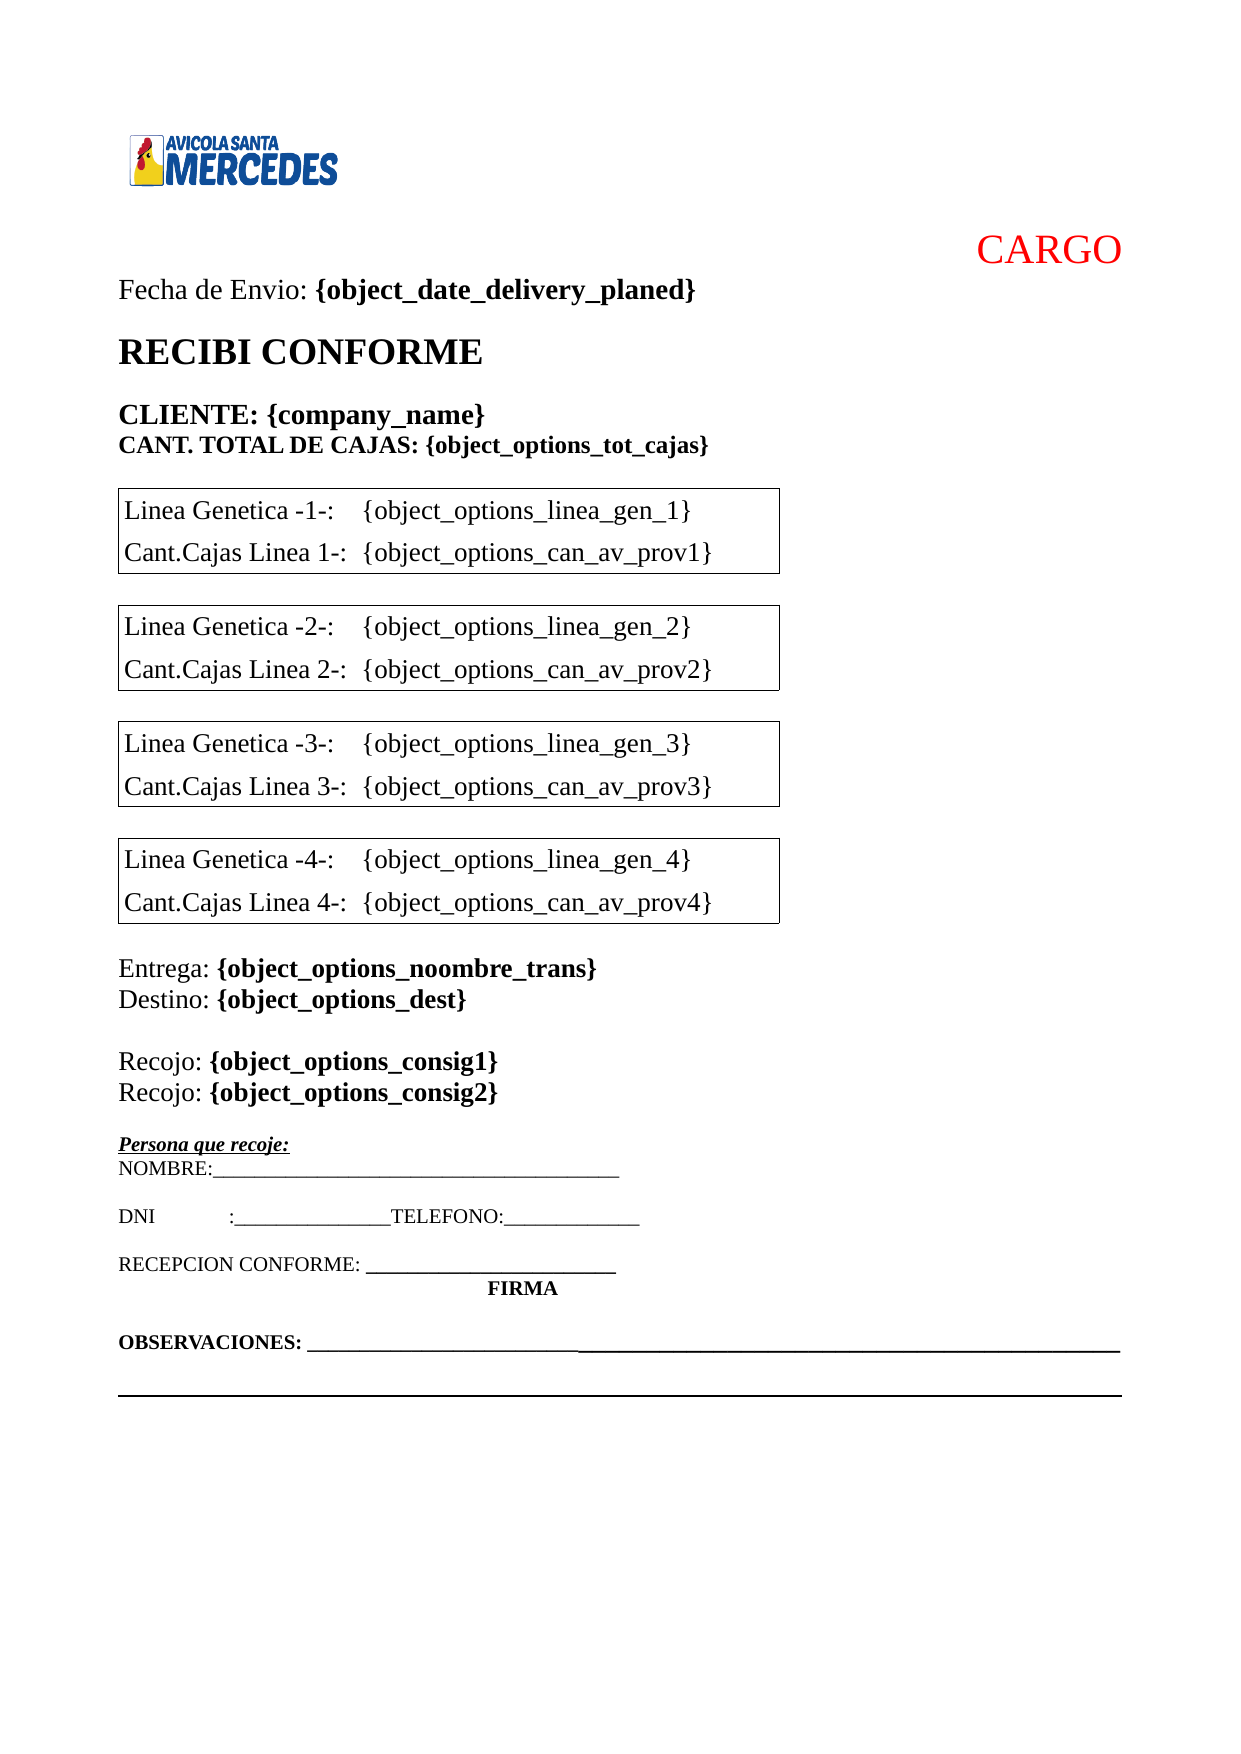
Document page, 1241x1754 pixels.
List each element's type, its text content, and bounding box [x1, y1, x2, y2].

table_cell [118, 574, 356, 604]
table_cell {object_options_can_av_prov2} [356, 647, 779, 690]
table_cell [356, 807, 779, 838]
text RECEPCION CONFORME: ________________________ [118, 1252, 1122, 1276]
text RECIBI CONFORME [118, 330, 1122, 373]
text Persona que recoje: [118, 1132, 1122, 1156]
text Recojo: {object_options_consig2} [118, 1076, 1122, 1108]
table_cell {object_options_linea_gen_2} [356, 606, 779, 647]
text FIRMA [118, 1276, 1122, 1300]
text CLIENTE: {company_name} [118, 397, 1122, 431]
table_cell Linea Genetica -3-: [119, 722, 356, 764]
table_cell {object_options_can_av_prov3} [356, 764, 779, 806]
text DNI :_______________TELEFONO:_____________ [118, 1204, 1122, 1228]
table_cell Cant.Cajas Linea 1-: [119, 531, 356, 573]
text Fecha de Envio: {object_date_delivery_planed} [118, 272, 1122, 306]
table_cell {object_options_linea_gen_4} [356, 839, 779, 880]
text Recojo: {object_options_consig1} [118, 1045, 1122, 1076]
table_cell [118, 807, 356, 838]
text Entrega: {object_options_noombre_trans} [118, 952, 1122, 983]
picture [125, 123, 339, 190]
table_cell Cant.Cajas Linea 2-: [119, 647, 356, 690]
table_cell Linea Genetica -4-: [119, 839, 356, 880]
text CANT. TOTAL DE CAJAS: {object_options_tot_cajas} [118, 431, 1122, 459]
table_cell [356, 691, 779, 721]
table_cell [118, 691, 356, 721]
table_cell [356, 574, 779, 604]
table_cell Linea Genetica -2-: [119, 606, 356, 647]
table_cell {object_options_can_av_prov4} [356, 880, 779, 923]
table_cell Cant.Cajas Linea 3-: [119, 764, 356, 806]
table_cell {object_options_can_av_prov1} [356, 531, 779, 573]
table_header {object_options_linea_gen_1} [356, 489, 779, 531]
text CARGO [118, 224, 1122, 272]
table_cell Cant.Cajas Linea 4-: [119, 880, 356, 923]
text Destino: {object_options_dest} [118, 983, 1122, 1014]
text OBSERVACIONES: __________________________________________________________________ [118, 1324, 1122, 1355]
text NOMBRE:_______________________________________ [118, 1156, 1122, 1180]
table_cell {object_options_linea_gen_3} [356, 722, 779, 764]
table_header Linea Genetica -1-: [119, 489, 356, 531]
